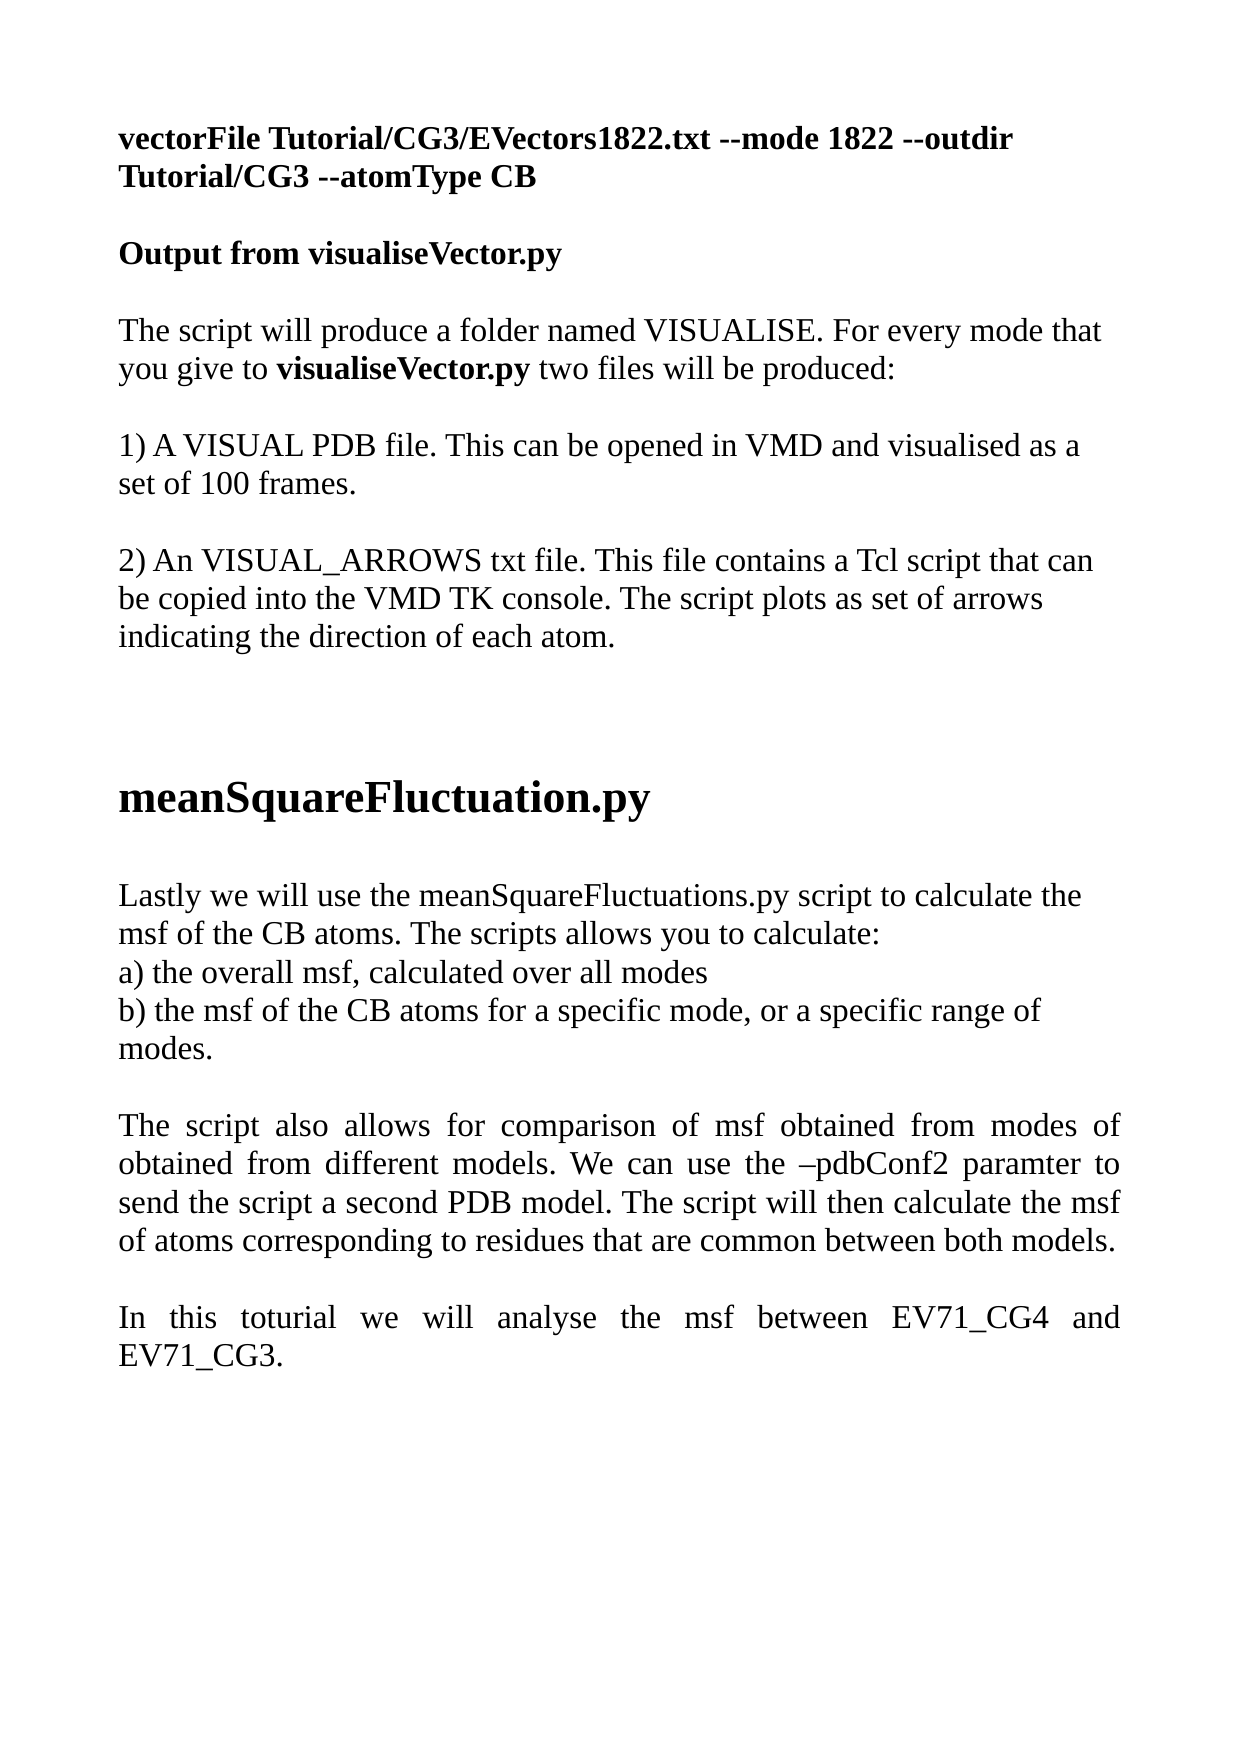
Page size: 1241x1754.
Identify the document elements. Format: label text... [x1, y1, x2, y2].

text 2) An VISUAL_ARROWS txt file. This file contains a Tcl script that can be copied into the VMD TK console. The script plots as set of arrows indicating the direction of each atom. [118, 540, 1122, 655]
text In this toturial we will analyse the msf between EV71_CG4 and EV71_CG3. [118, 1297, 1122, 1373]
text meanSquareFluctuation.py [118, 770, 1122, 822]
text b) the msf of the CB atoms for a specific mode, or a specific range of modes. [118, 990, 1122, 1067]
text 1) A VISUAL PDB file. This can be opened in VMD and visualised as a set of 100 frames. [118, 425, 1122, 501]
text Lastly we will use the meanSquareFluctuations.py script to calculate the msf of the CB atoms. The scripts allows you to calculate: [118, 875, 1122, 952]
text Output from visualiseVector.py [118, 233, 1122, 271]
text The script also allows for comparison of msf obtained from modes of obtained from different models. We can use the –pdbConf2 paramter to send the script a second PDB model. The script will then calculate the msf of atoms corresponding to residues that are common between both models. [118, 1105, 1122, 1258]
text The script will produce a folder named VISUALISE. For every mode that you give to visualiseVector.py two files will be produced: [118, 310, 1122, 386]
text --vectorFile Tutorial/CG3/EVectors1822.txt --mode 1822 --outdir Tutorial/CG3 --atomType CB [118, 118, 1122, 195]
text a) the overall msf, calculated over all modes [118, 952, 1122, 990]
